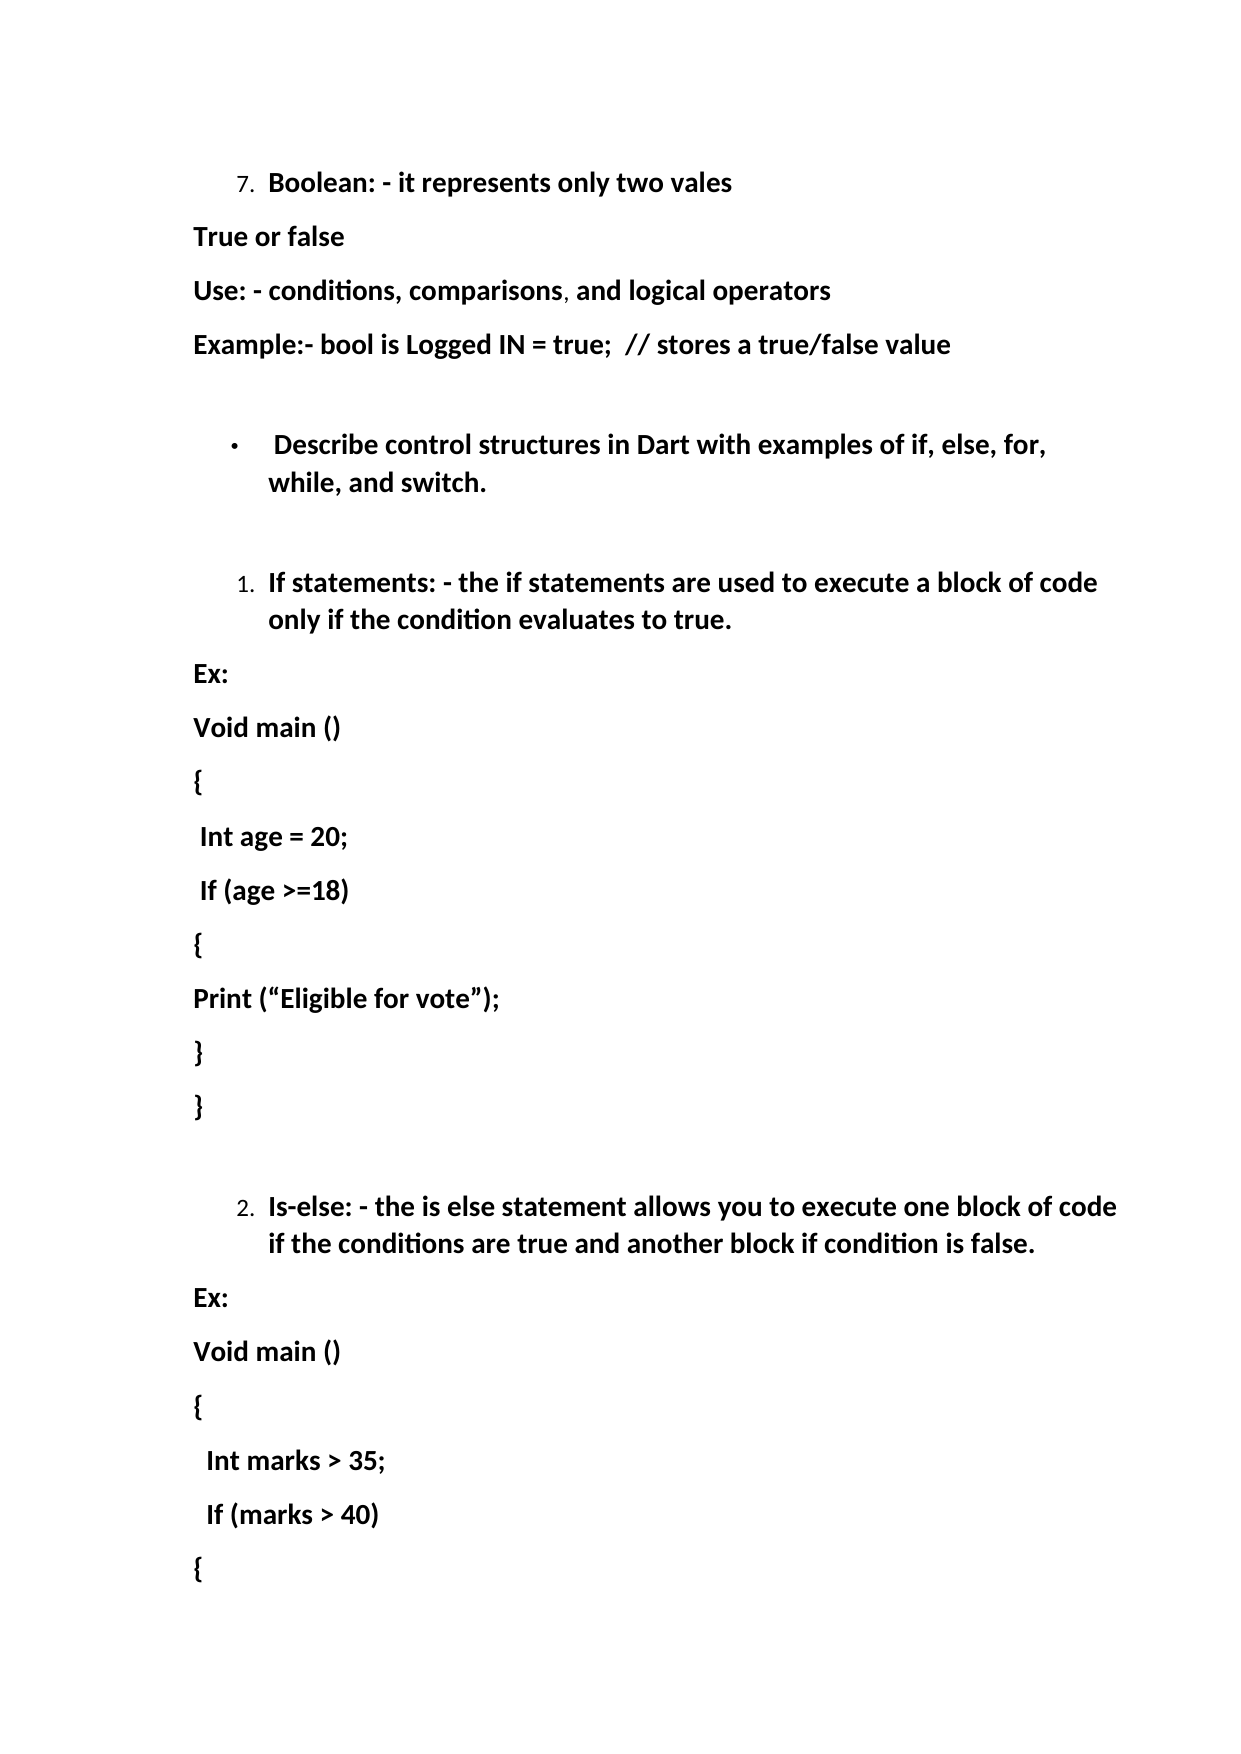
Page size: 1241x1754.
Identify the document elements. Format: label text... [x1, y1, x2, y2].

text } [193, 1088, 1122, 1123]
text 1. If statements: - the if statements are used to execute a block of code only if the condition evaluates to true. [231, 564, 1122, 637]
text True or false [193, 218, 1122, 254]
text If (age >=18) [193, 872, 1122, 907]
text If (marks > 40) [193, 1496, 1122, 1531]
list Describe control structures in Dart with examples of if, else, for, while, and switch. [231, 426, 1122, 499]
text { [193, 763, 1122, 799]
text Int age = 20; [193, 818, 1122, 853]
text { [193, 1388, 1122, 1423]
text Print (“Eligible for vote”); [193, 980, 1122, 1015]
text Use: - conditions, comparisons, and logical operators [193, 272, 1122, 308]
text 7. Boolean: - it represents only two vales [231, 164, 1122, 200]
text Int marks > 35; [193, 1442, 1122, 1477]
text Void main () [193, 1333, 1122, 1369]
text { [193, 1550, 1122, 1585]
text 2. Is-else: - the is else statement allows you to execute one block of code if the conditions are true and another block if condition is false. [231, 1188, 1122, 1261]
text Example:- bool is Logged IN = true; // stores a true/false value [193, 326, 1122, 362]
text Ex: [193, 655, 1122, 691]
text Ex: [193, 1279, 1122, 1315]
text { [193, 926, 1122, 961]
text Void main () [193, 709, 1122, 745]
text } [193, 1034, 1122, 1069]
